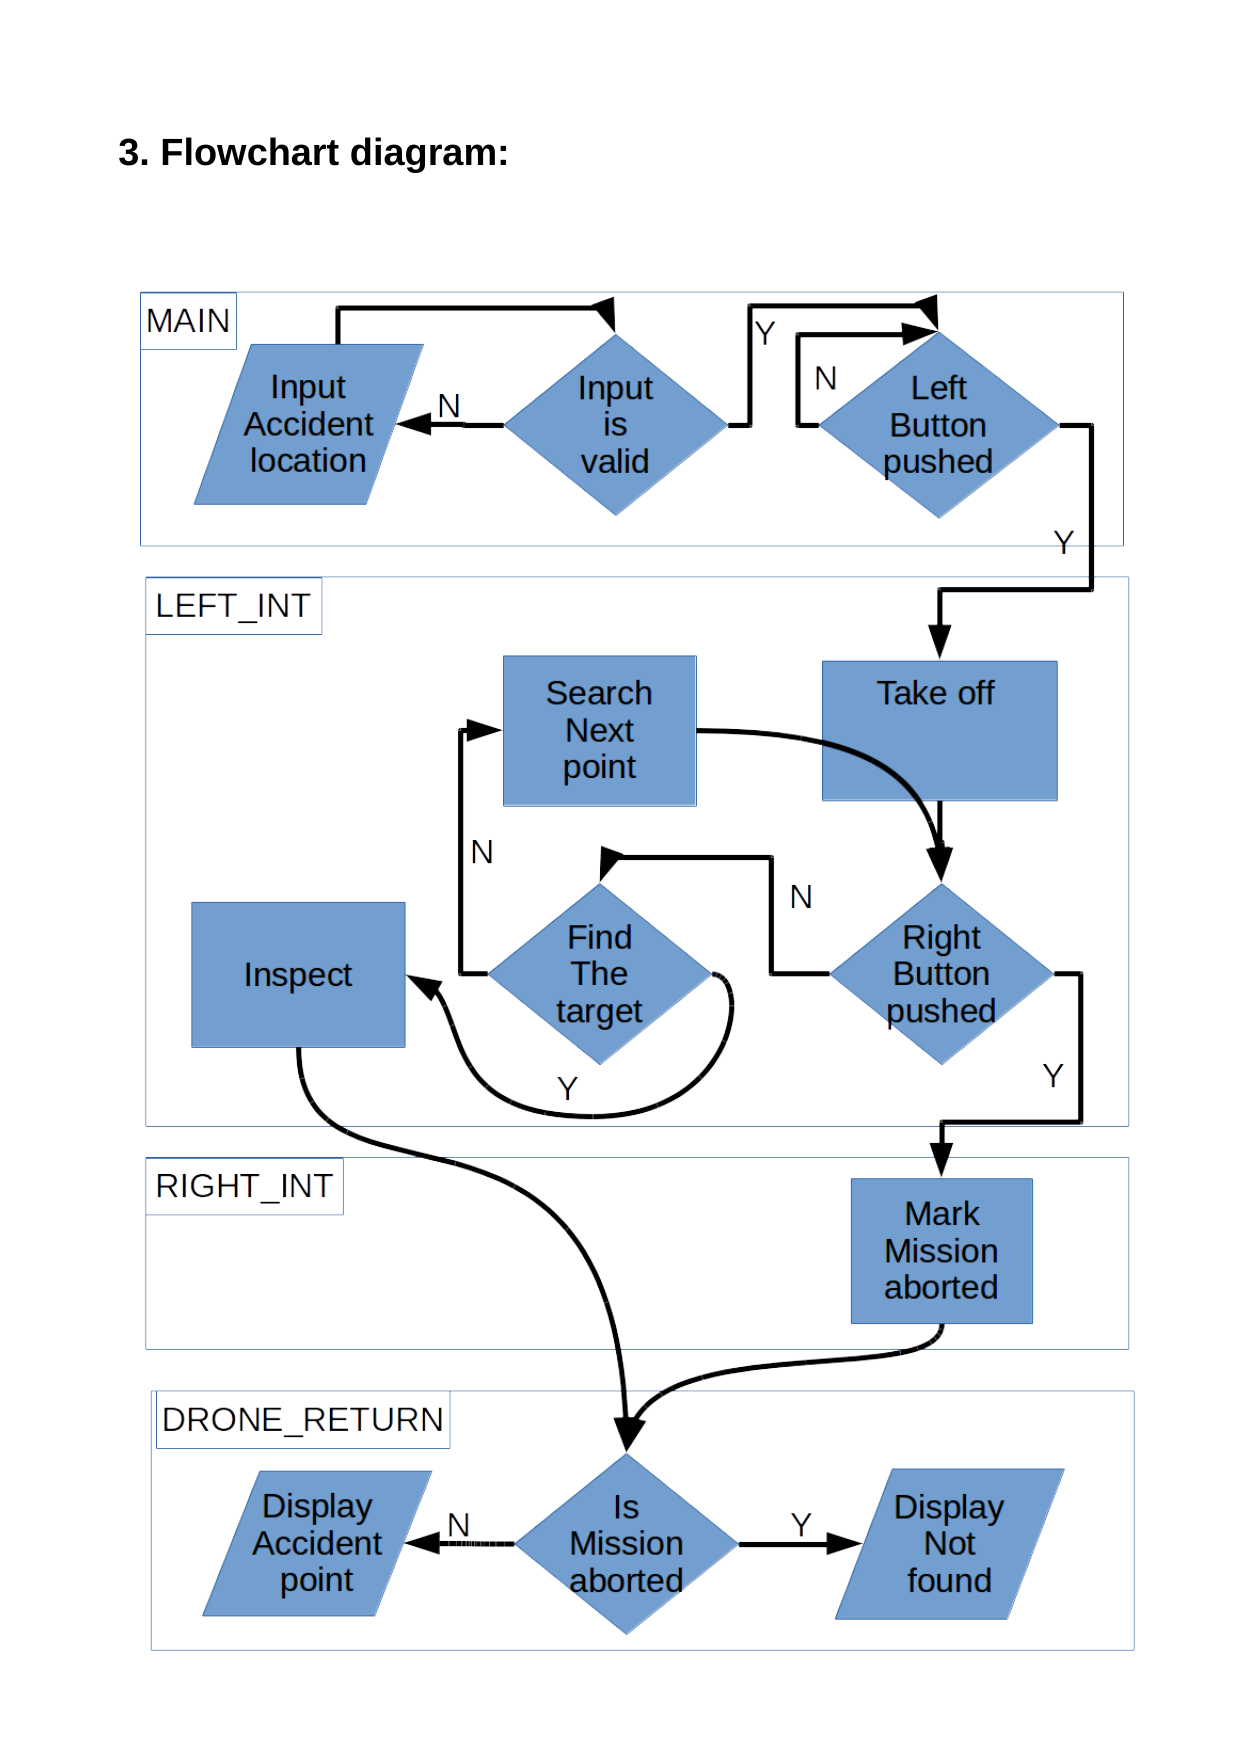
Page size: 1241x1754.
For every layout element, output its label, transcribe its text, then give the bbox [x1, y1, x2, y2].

picture [124, 251, 1139, 1686]
subtitle 3. Flowchart diagram: [118, 130, 1122, 173]
